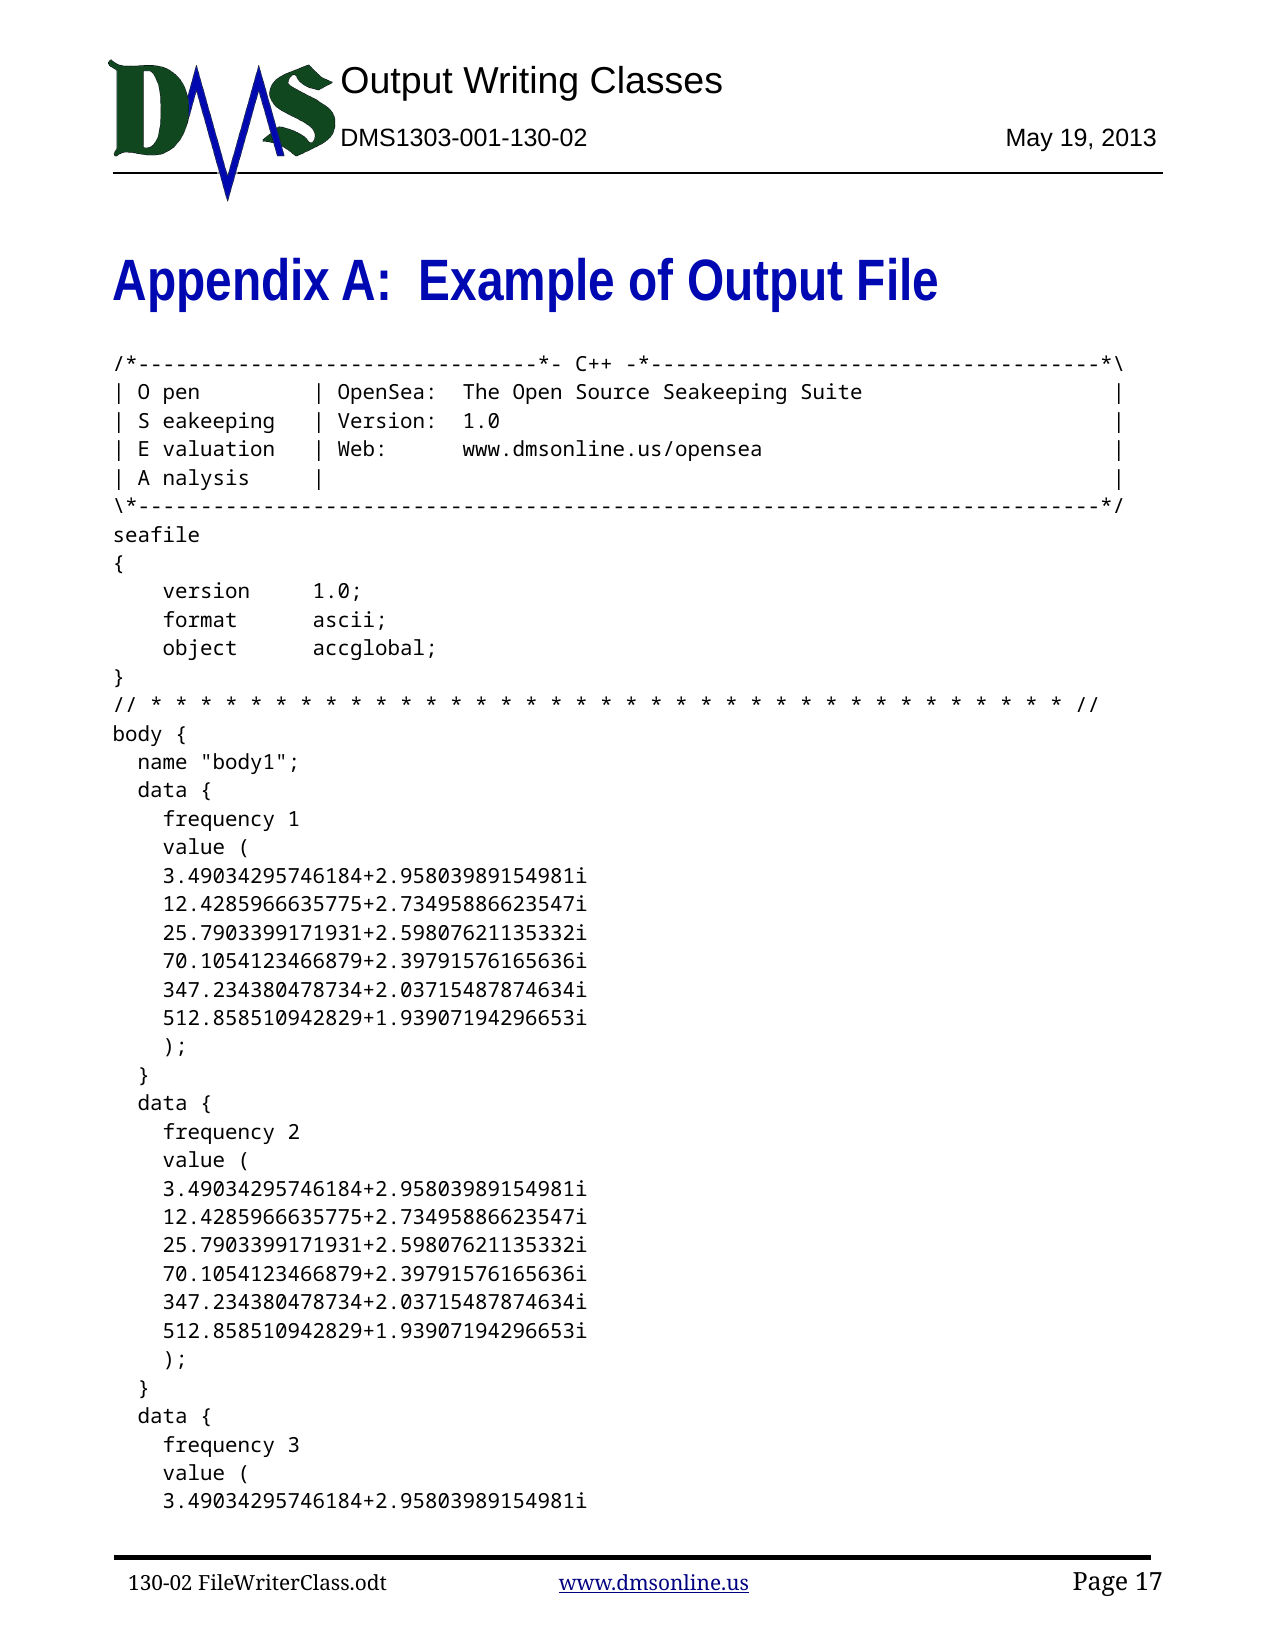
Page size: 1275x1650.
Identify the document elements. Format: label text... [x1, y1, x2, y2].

text data { [112, 1088, 1162, 1117]
text version 1.0; [112, 577, 1162, 605]
text frequency 3 [112, 1430, 1162, 1458]
text format ascii; [112, 605, 1162, 633]
text 25.7903399171931+2.59807621135332i [112, 1231, 1162, 1259]
text \*-----------------------------------------------------------------------------*/ [112, 491, 1162, 520]
text 512.858510942829+1.93907194296653i [112, 1316, 1162, 1344]
text 3.49034295746184+2.95803989154981i [112, 861, 1162, 889]
text value ( [112, 832, 1162, 861]
text name "body1"; [112, 747, 1162, 776]
text 512.858510942829+1.93907194296653i [112, 1003, 1162, 1032]
text ); [112, 1032, 1162, 1060]
text 70.1054123466879+2.39791576165636i [112, 1259, 1162, 1287]
text } [112, 1060, 1162, 1088]
text 3.49034295746184+2.95803989154981i [112, 1174, 1162, 1202]
text } [112, 662, 1162, 690]
text 347.234380478734+2.03715487874634i [112, 975, 1162, 1003]
text /*--------------------------------*- C++ -*------------------------------------*\ [112, 349, 1162, 377]
text // * * * * * * * * * * * * * * * * * * * * * * * * * * * * * * * * * * * * * // [112, 690, 1162, 719]
text body { [112, 719, 1162, 747]
text 347.234380478734+2.03715487874634i [112, 1287, 1162, 1316]
text } [112, 1373, 1162, 1401]
text | S eakeeping | Version: 1.0 | [112, 406, 1162, 434]
text frequency 2 [112, 1117, 1162, 1145]
text seafile [112, 520, 1162, 548]
subtitle Appendix A: Example of Output File [112, 245, 1162, 312]
text data { [112, 776, 1162, 804]
text { [112, 548, 1162, 577]
text ); [112, 1344, 1162, 1373]
text value ( [112, 1458, 1162, 1487]
text | E valuation | Web: www.dmsonline.us/opensea | [112, 434, 1162, 463]
text object accglobal; [112, 633, 1162, 662]
text value ( [112, 1145, 1162, 1174]
picture [105, 56, 338, 204]
text data { [112, 1401, 1162, 1430]
text 12.4285966635775+2.73495886623547i [112, 1202, 1162, 1231]
text 12.4285966635775+2.73495886623547i [112, 889, 1162, 918]
text | O pen | OpenSea: The Open Source Seakeeping Suite | [112, 377, 1162, 406]
text 70.1054123466879+2.39791576165636i [112, 946, 1162, 975]
text 3.49034295746184+2.95803989154981i [112, 1487, 1162, 1515]
text | A nalysis | | [112, 463, 1162, 491]
text frequency 1 [112, 804, 1162, 832]
text 25.7903399171931+2.59807621135332i [112, 918, 1162, 946]
